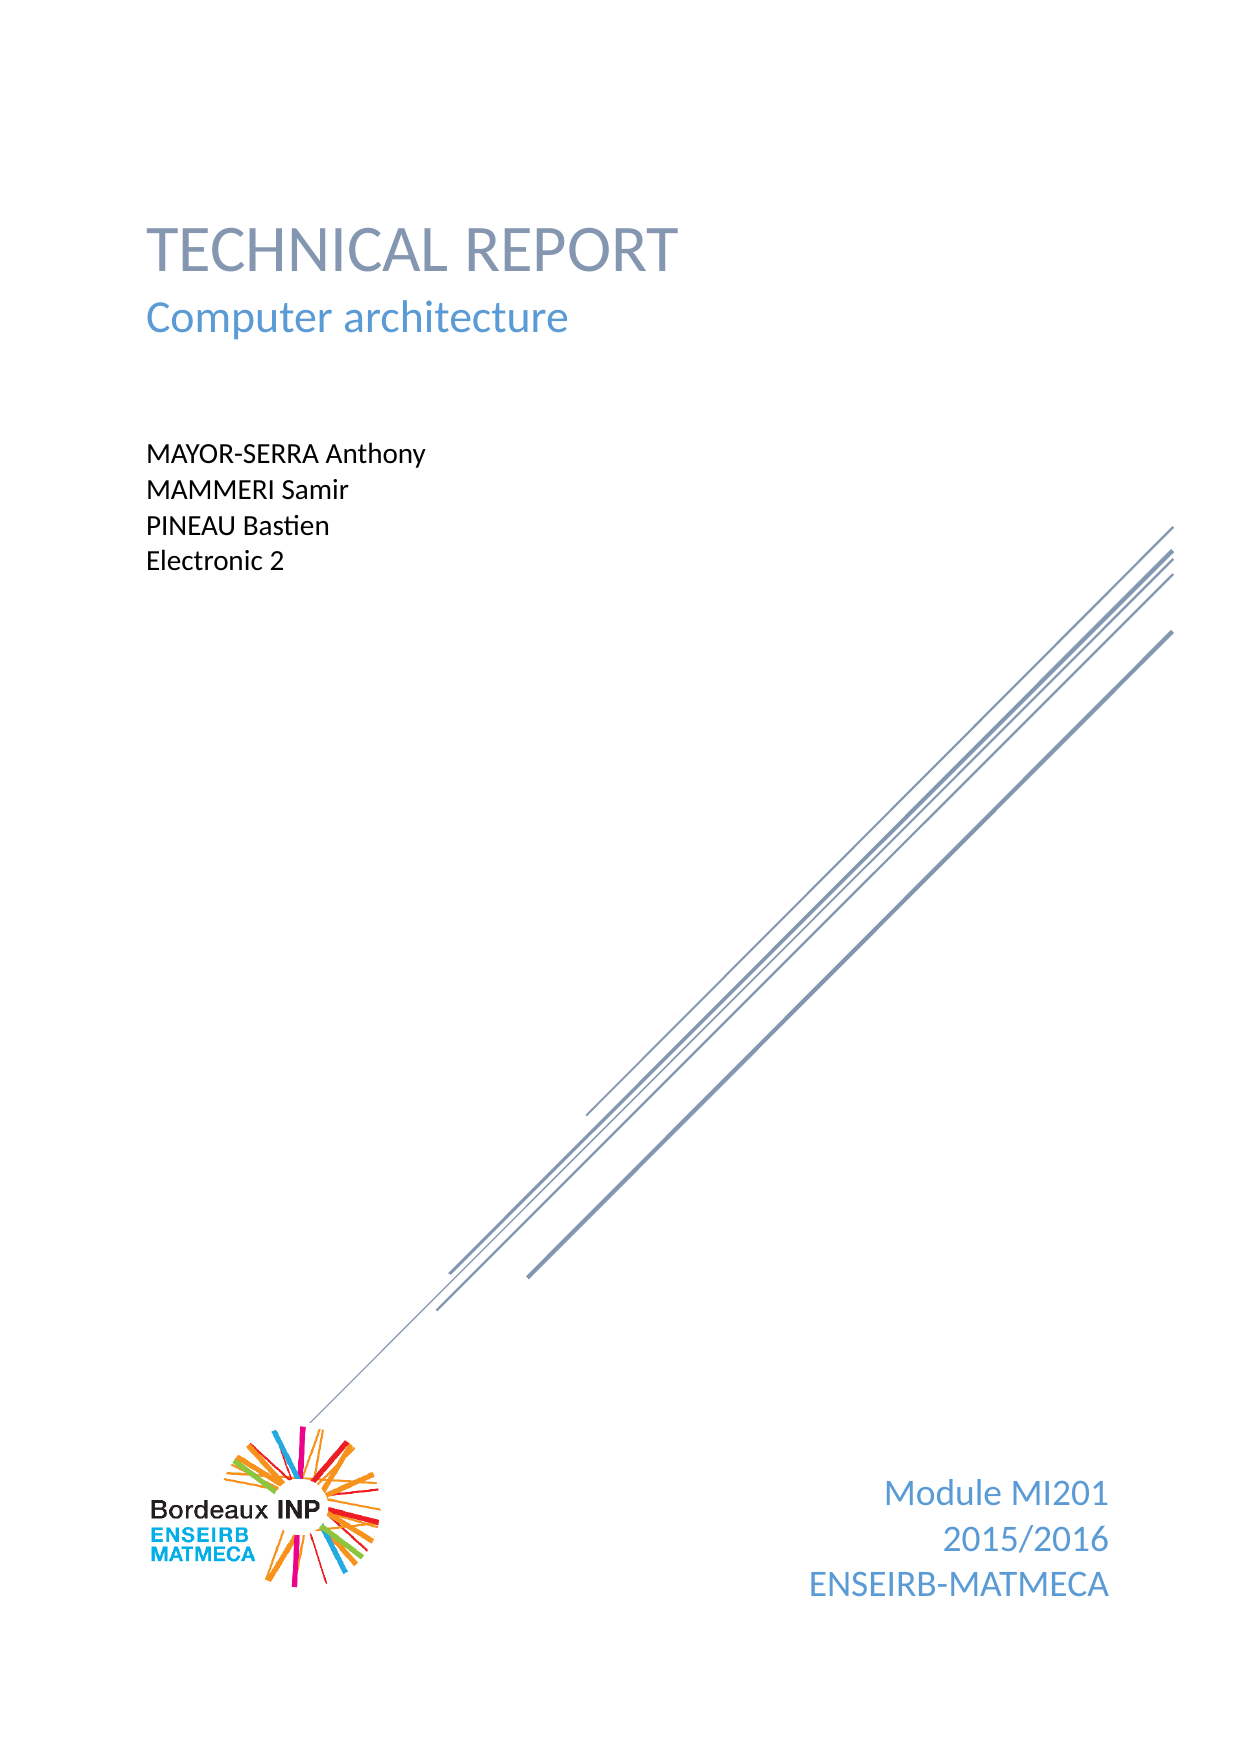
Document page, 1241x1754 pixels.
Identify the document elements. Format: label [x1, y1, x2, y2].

picture [147, 1423, 383, 1588]
